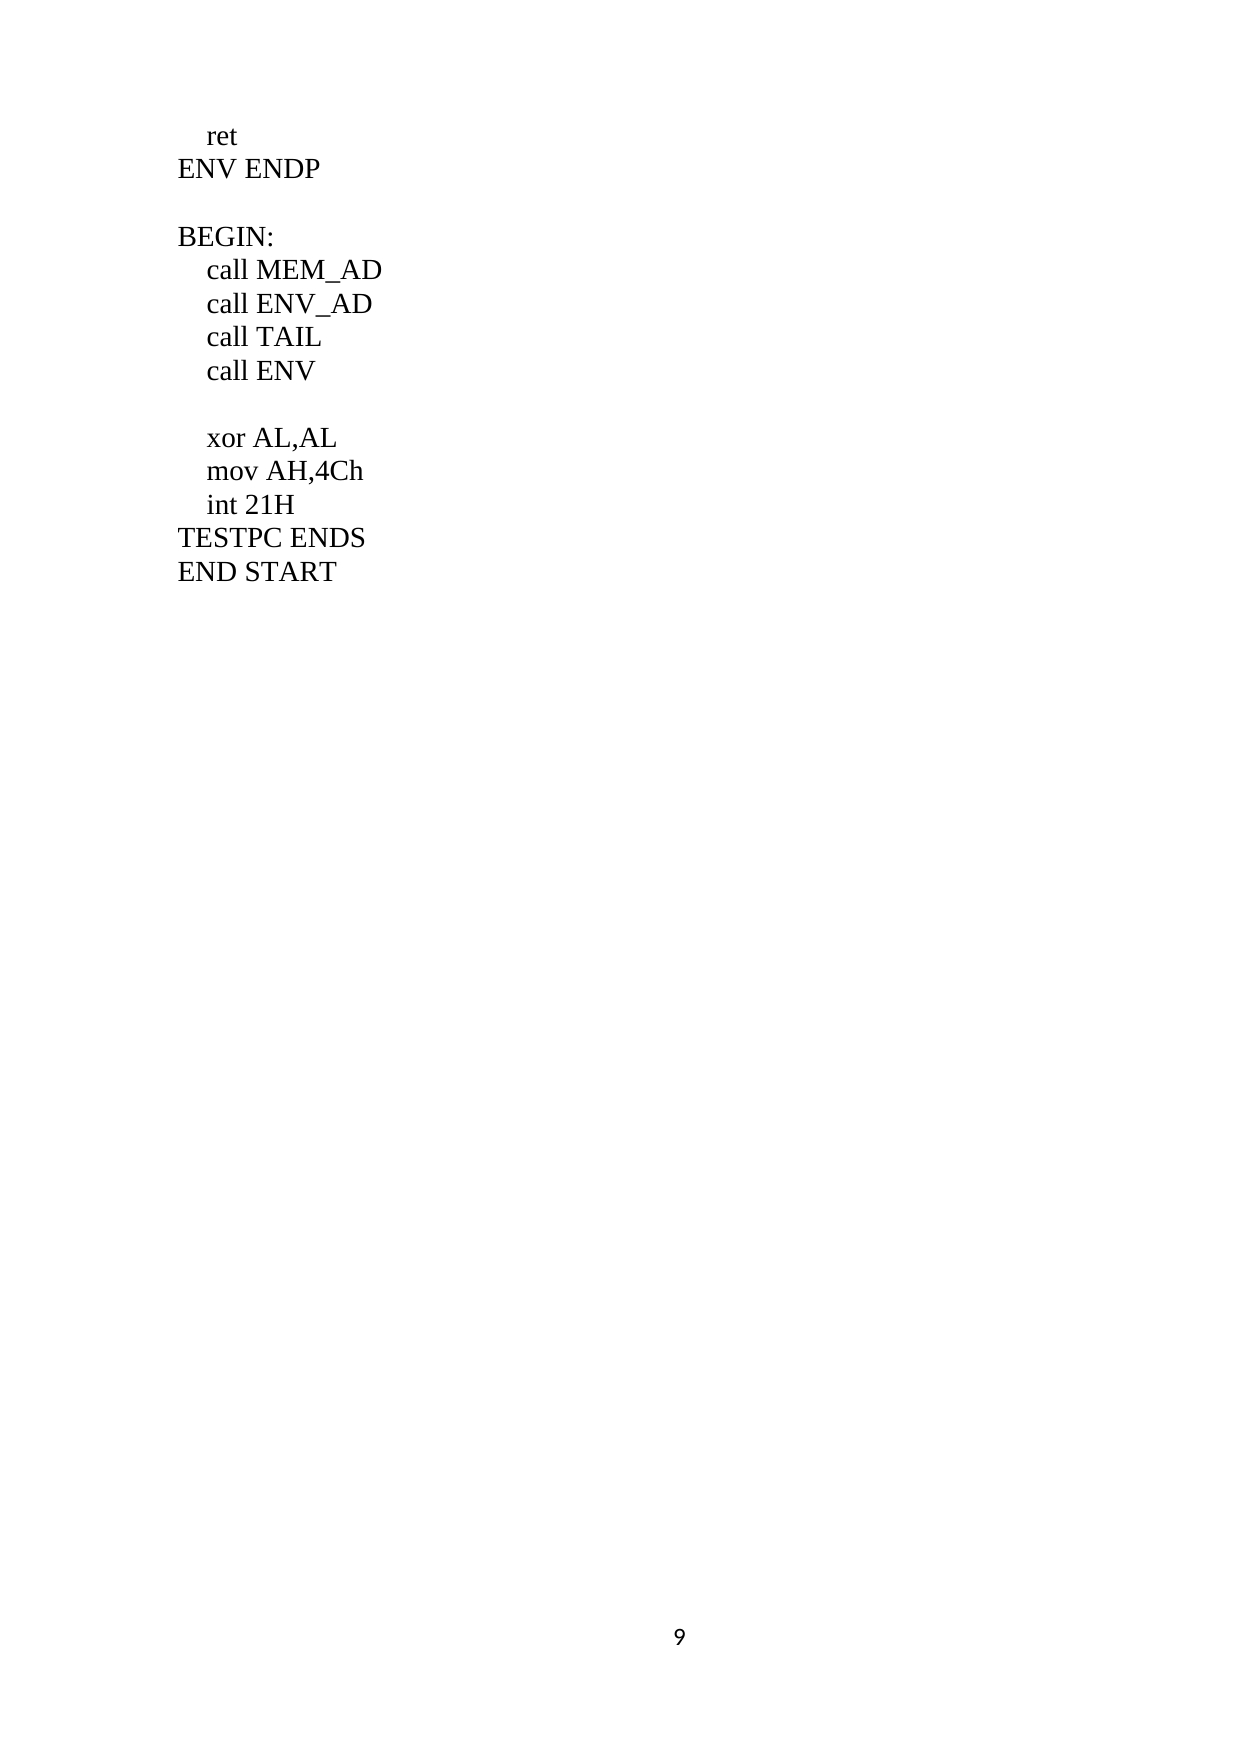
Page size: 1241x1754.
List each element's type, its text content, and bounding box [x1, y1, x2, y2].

text call TAIL [177, 319, 1181, 353]
text BEGIN: [177, 219, 1181, 252]
text mov AH,4Ch [177, 453, 1181, 487]
text ENV ENDP [177, 152, 1181, 185]
text call MEM_AD [177, 252, 1181, 286]
text END START [177, 554, 1181, 588]
text xor AL,AL [177, 420, 1181, 453]
text int 21H [177, 487, 1181, 521]
text TESTPC ENDS [177, 521, 1181, 554]
text call ENV_AD [177, 286, 1181, 319]
text ret [177, 118, 1181, 152]
text call ENV [177, 353, 1181, 386]
